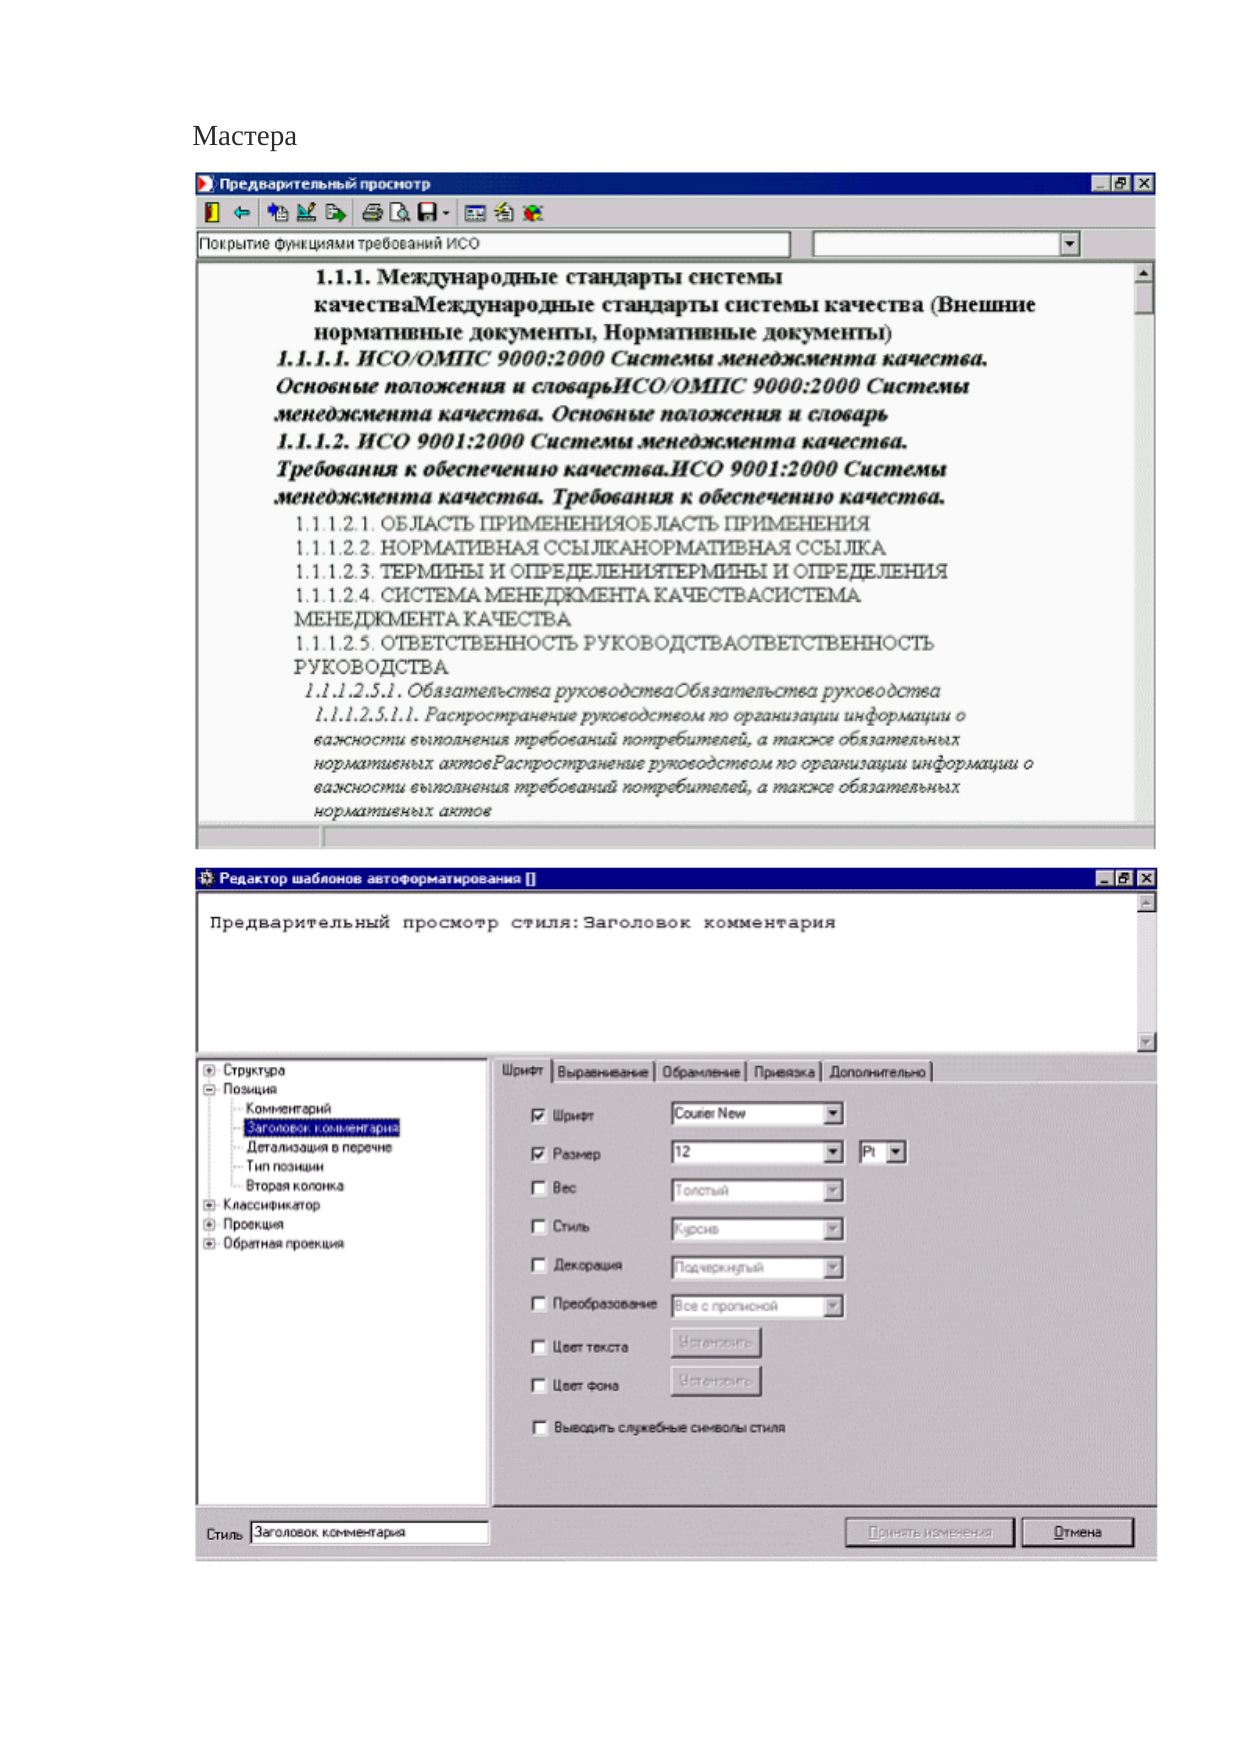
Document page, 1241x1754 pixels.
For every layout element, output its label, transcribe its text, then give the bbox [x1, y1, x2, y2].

picture [192, 865, 1159, 1563]
text Мастера [118, 118, 1122, 152]
picture [192, 168, 1159, 851]
